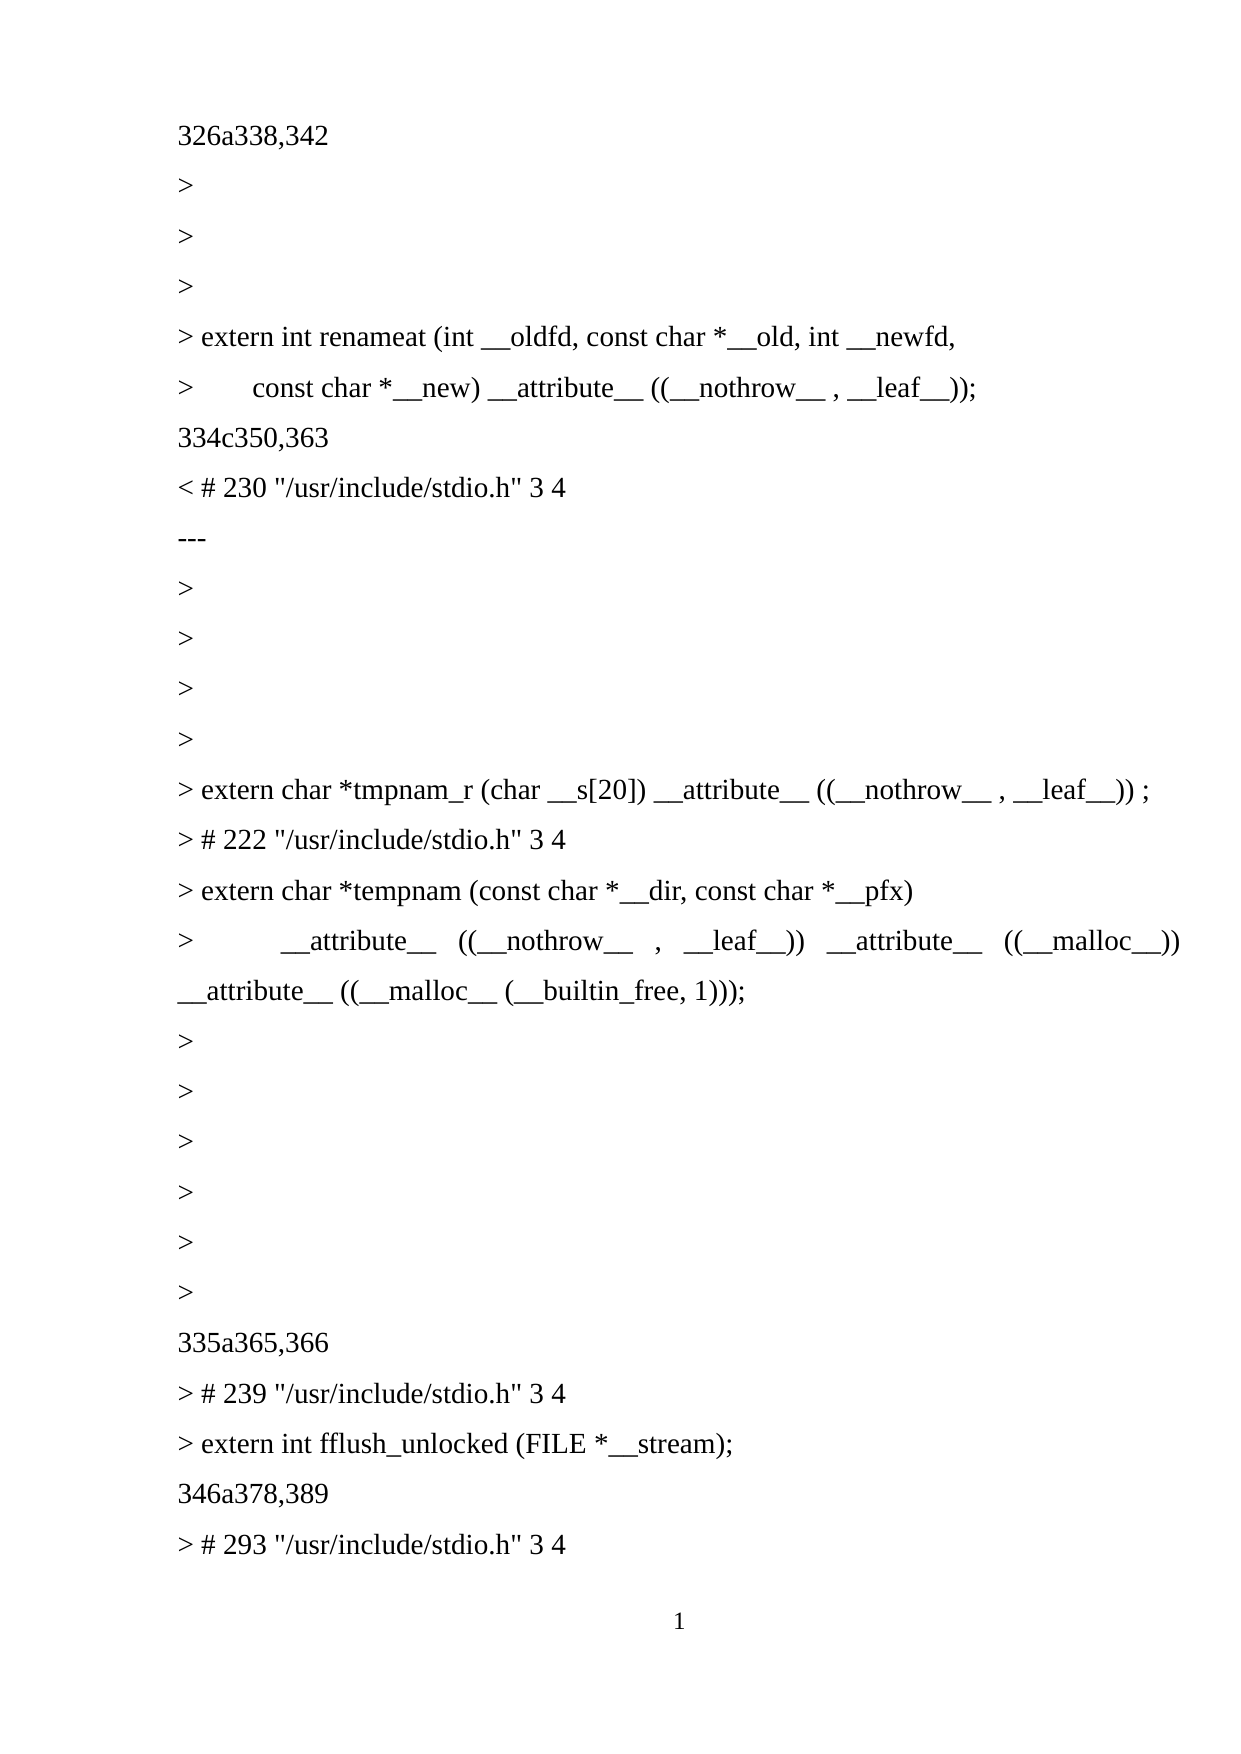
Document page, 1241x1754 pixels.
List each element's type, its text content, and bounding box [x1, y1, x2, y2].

text > [177, 1175, 1181, 1208]
text > # 293 "/usr/include/stdio.h" 3 4 [177, 1527, 1181, 1560]
text > # 222 "/usr/include/stdio.h" 3 4 [177, 822, 1181, 856]
text > extern int fflush_unlocked (FILE *__stream); [177, 1426, 1181, 1460]
text < # 230 "/usr/include/stdio.h" 3 4 [177, 470, 1181, 504]
text 335a365,366 [177, 1326, 1181, 1359]
text > extern char *tmpnam_r (char __s[20]) __attribute__ ((__nothrow__ , __leaf__)) ; [177, 772, 1181, 806]
text > [177, 621, 1181, 655]
text 334c350,363 [177, 420, 1181, 453]
text > [177, 269, 1181, 303]
text > extern char *tempnam (const char *__dir, const char *__pfx) [177, 873, 1181, 906]
text > [177, 1124, 1181, 1158]
text > [177, 1225, 1181, 1258]
text 326a338,342 [177, 118, 1181, 152]
text > # 239 "/usr/include/stdio.h" 3 4 [177, 1376, 1181, 1409]
text > [177, 672, 1181, 705]
text > [177, 1275, 1181, 1309]
text > extern int renameat (int __oldfd, const char *__old, int __newfd, [177, 319, 1181, 353]
text > __attribute__ ((__nothrow__ , __leaf__)) __attribute__ ((__malloc__)) __attribute__ ((__malloc__ (__builtin_free, 1))); [177, 923, 1181, 1007]
text > [177, 722, 1181, 755]
text > const char *__new) __attribute__ ((__nothrow__ , __leaf__)); [177, 370, 1181, 403]
text > [177, 219, 1181, 252]
text > [177, 571, 1181, 604]
text > [177, 1074, 1181, 1108]
text > [177, 1024, 1181, 1057]
text > [177, 168, 1181, 202]
text --- [177, 521, 1181, 554]
text 346a378,389 [177, 1477, 1181, 1510]
